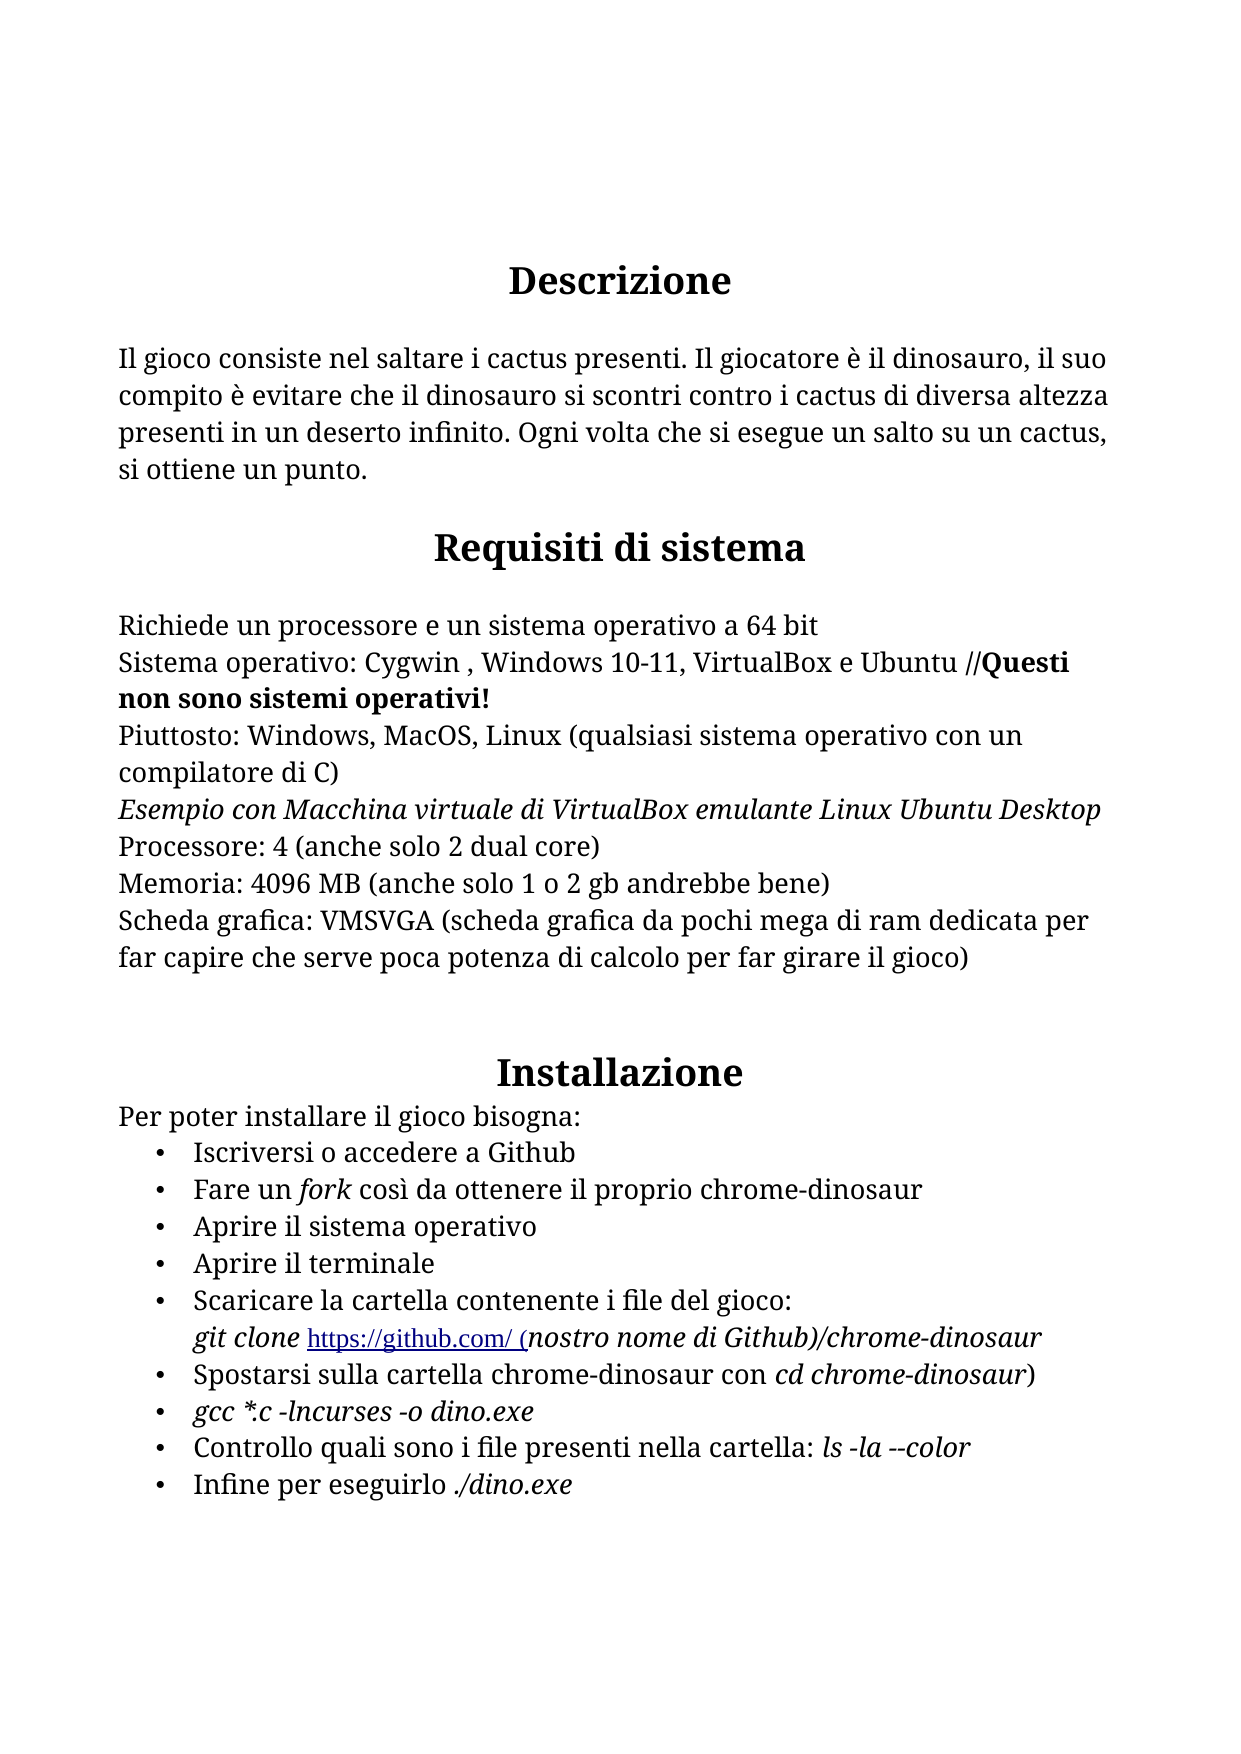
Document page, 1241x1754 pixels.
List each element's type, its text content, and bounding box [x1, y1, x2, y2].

text Il gioco consiste nel saltare i cactus presenti. Il giocatore è il dinosauro, il suo compito è evitare che il dinosauro si scontri contro i cactus di diversa altezza presenti in un deserto infinito. Ogni volta che si esegue un salto su un cactus, si ottiene un punto. [118, 339, 1122, 487]
text Sistema operativo: Cygwin , Windows 10-11, VirtualBox e Ubuntu //Questi non sono sistemi operativi! [118, 643, 1122, 717]
list Aprire il sistema operativo [156, 1208, 1122, 1244]
text Processore: 4 (anche solo 2 dual core) [118, 827, 1122, 864]
list Aprire il terminale [156, 1244, 1122, 1281]
list Fare un fork così da ottenere il proprio chrome-dinosaur [156, 1171, 1122, 1208]
text Requisiti di sistema [118, 521, 1122, 572]
list Infine per eseguirlo ./dino.exe [156, 1466, 1122, 1503]
list gcc *.c -lncurses -o dino.exe [156, 1392, 1122, 1429]
text Descrizione [118, 254, 1122, 306]
text Per poter installare il gioco bisogna: [118, 1097, 1122, 1134]
list git clone https://github.com/ (nostro nome di Github)/chrome-dinosaur [156, 1318, 1122, 1355]
list Controllo quali sono i file presenti nella cartella: ls -la --color [156, 1429, 1122, 1466]
text Installazione [118, 1046, 1122, 1097]
text Scheda grafica: VMSVGA (scheda grafica da pochi mega di ram dedicata per far capire che serve poca potenza di calcolo per far girare il gioco) [118, 901, 1122, 975]
text Piuttosto: Windows, MacOS, Linux (qualsiasi sistema operativo con un compilatore di C) [118, 717, 1122, 791]
text Richiede un processore e un sistema operativo a 64 bit [118, 606, 1122, 643]
list Scaricare la cartella contenente i file del gioco: [156, 1281, 1122, 1318]
list Iscriversi o accedere a Github [156, 1134, 1122, 1171]
text Memoria: 4096 MB (anche solo 1 o 2 gb andrebbe bene) [118, 864, 1122, 901]
list Spostarsi sulla cartella chrome-dinosaur con cd chrome-dinosaur) [156, 1355, 1122, 1392]
text Esempio con Macchina virtuale di VirtualBox emulante Linux Ubuntu Desktop [118, 791, 1122, 827]
